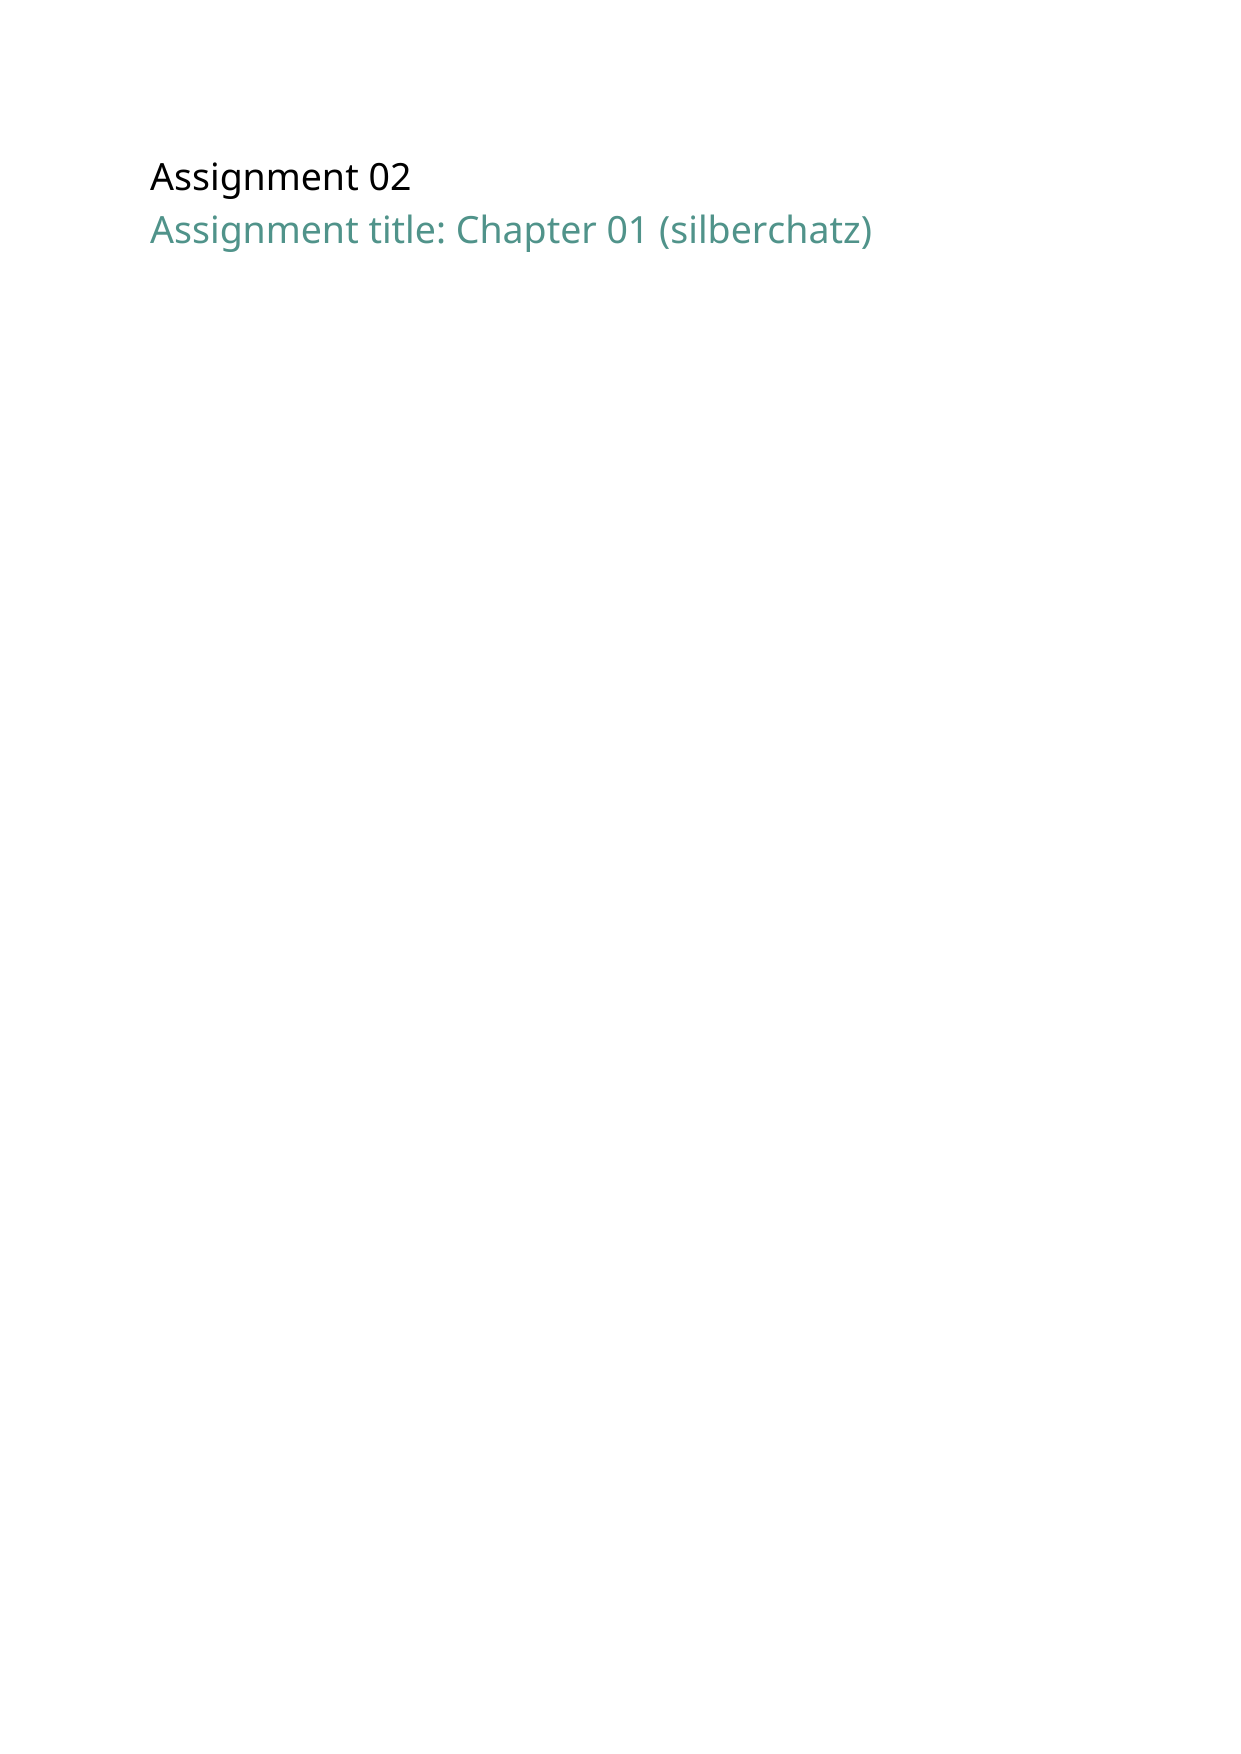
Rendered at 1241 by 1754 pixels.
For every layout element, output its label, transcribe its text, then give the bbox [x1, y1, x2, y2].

text Assignment 02 [150, 150, 1091, 201]
text Assignment title: Chapter 01 (silberchatz) [150, 203, 1091, 254]
